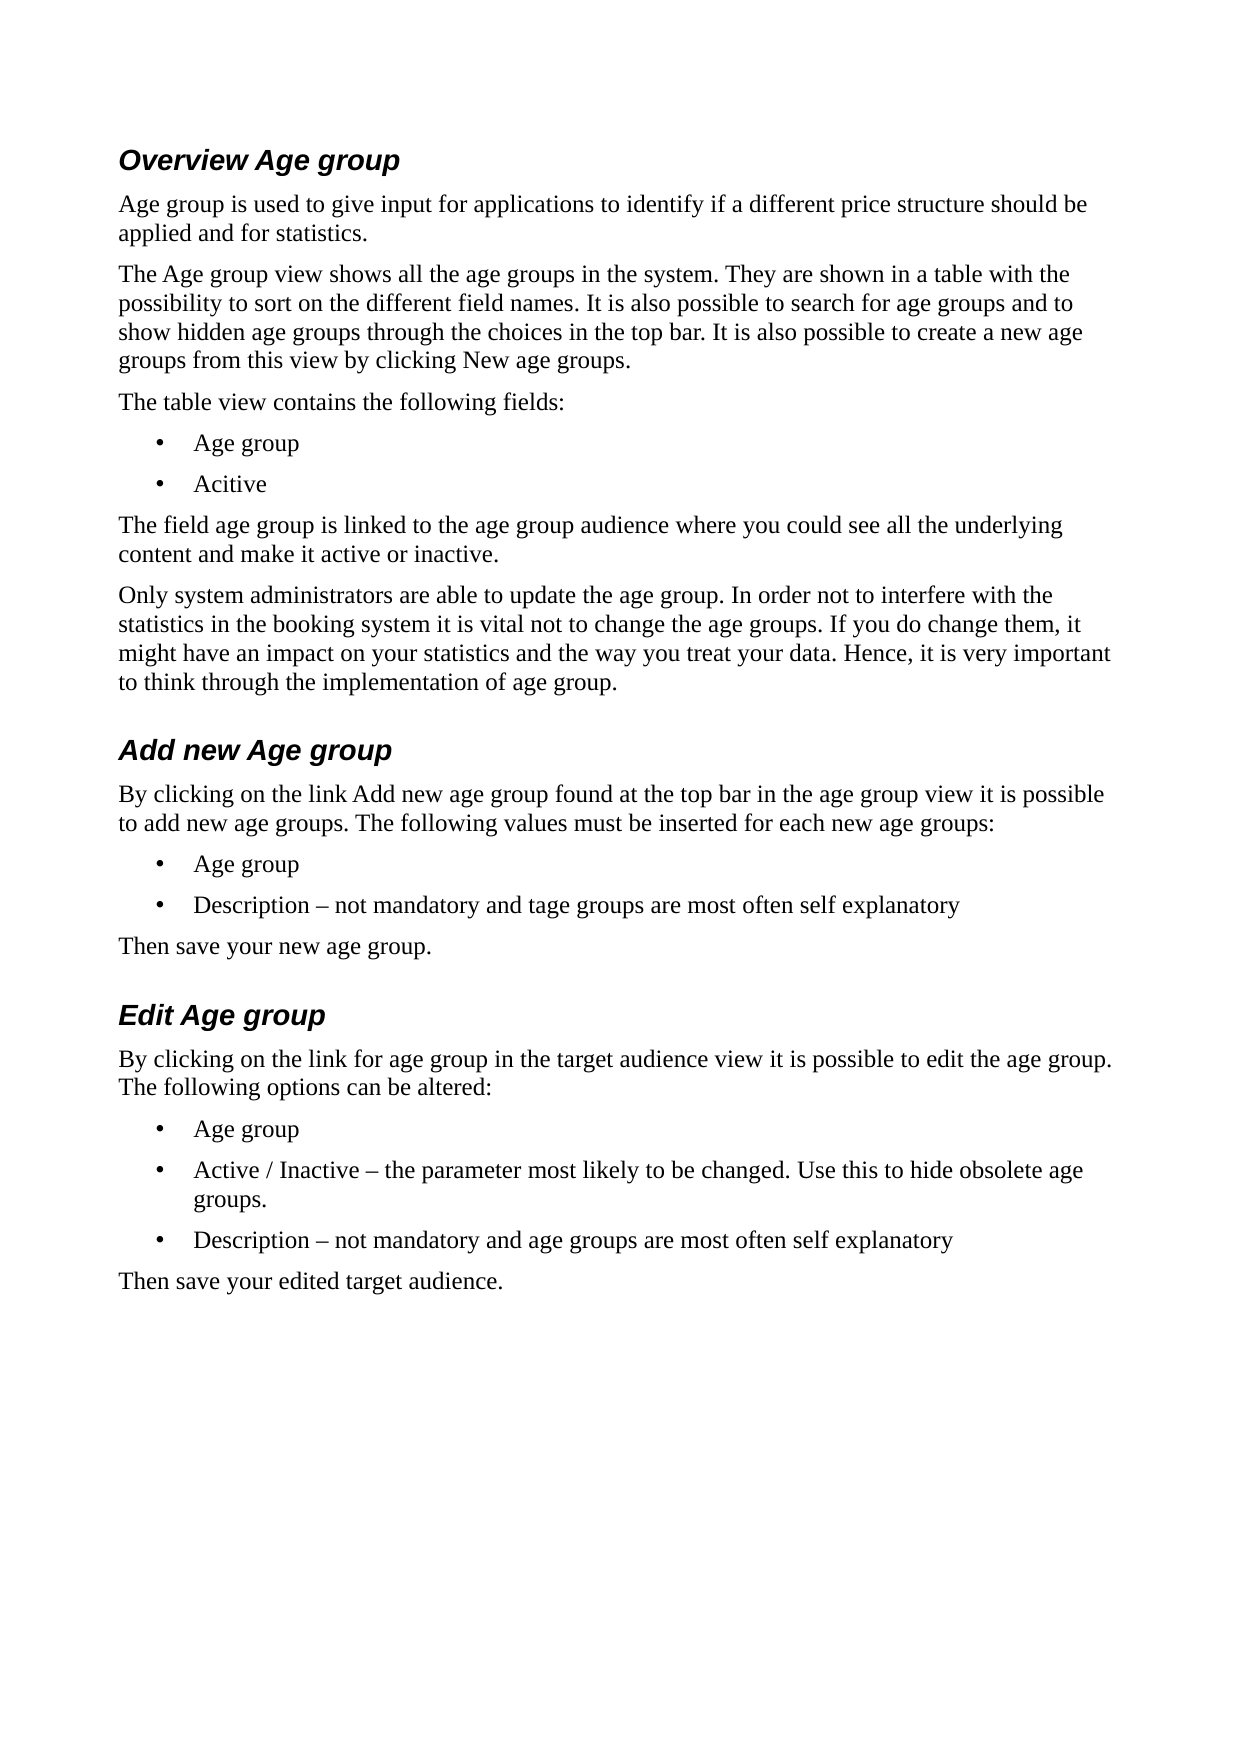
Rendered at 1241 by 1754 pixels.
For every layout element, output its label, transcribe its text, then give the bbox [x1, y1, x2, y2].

text Only system administrators are able to update the age group. In order not to interfere with the statistics in the booking system it is vital not to change the age groups. If you do change them, it might have an impact on your statistics and the way you treat your data. Hence, it is very important to think through the implementation of age group. [118, 580, 1122, 695]
list Age group [156, 849, 1122, 878]
list Description – not mandatory and tage groups are most often self explanatory [156, 890, 1122, 919]
list Age group [156, 1114, 1122, 1142]
list Acitive [156, 469, 1122, 498]
text By clicking on the link Add new age group found at the top bar in the age group view it is possible to add new age groups. The following values must be inserted for each new age groups: [118, 779, 1122, 836]
text The table view contains the following fields: [118, 387, 1122, 415]
subtitle Edit Age group [118, 998, 1122, 1031]
subtitle Overview Age group [118, 143, 1122, 177]
list Description – not mandatory and age groups are most often self explanatory [156, 1225, 1122, 1254]
text Age group is used to give input for applications to identify if a different price structure should be applied and for statistics. [118, 189, 1122, 247]
list Age group [156, 428, 1122, 457]
subtitle Add new Age group [118, 733, 1122, 766]
text The field age group is linked to the age group audience where you could see all the underlying content and make it active or inactive. [118, 510, 1122, 568]
text The Age group view shows all the age groups in the system. They are shown in a table with the possibility to sort on the different field names. It is also possible to search for age groups and to show hidden age groups through the choices in the top bar. It is also possible to create a new age groups from this view by clicking New age groups. [118, 259, 1122, 374]
text Then save your new age group. [118, 931, 1122, 960]
list Active / Inactive – the parameter most likely to be changed. Use this to hide obsolete age groups. [156, 1155, 1122, 1212]
text By clicking on the link for age group in the target audience view it is possible to edit the age group. The following options can be altered: [118, 1044, 1122, 1101]
text Then save your edited target audience. [118, 1266, 1122, 1295]
